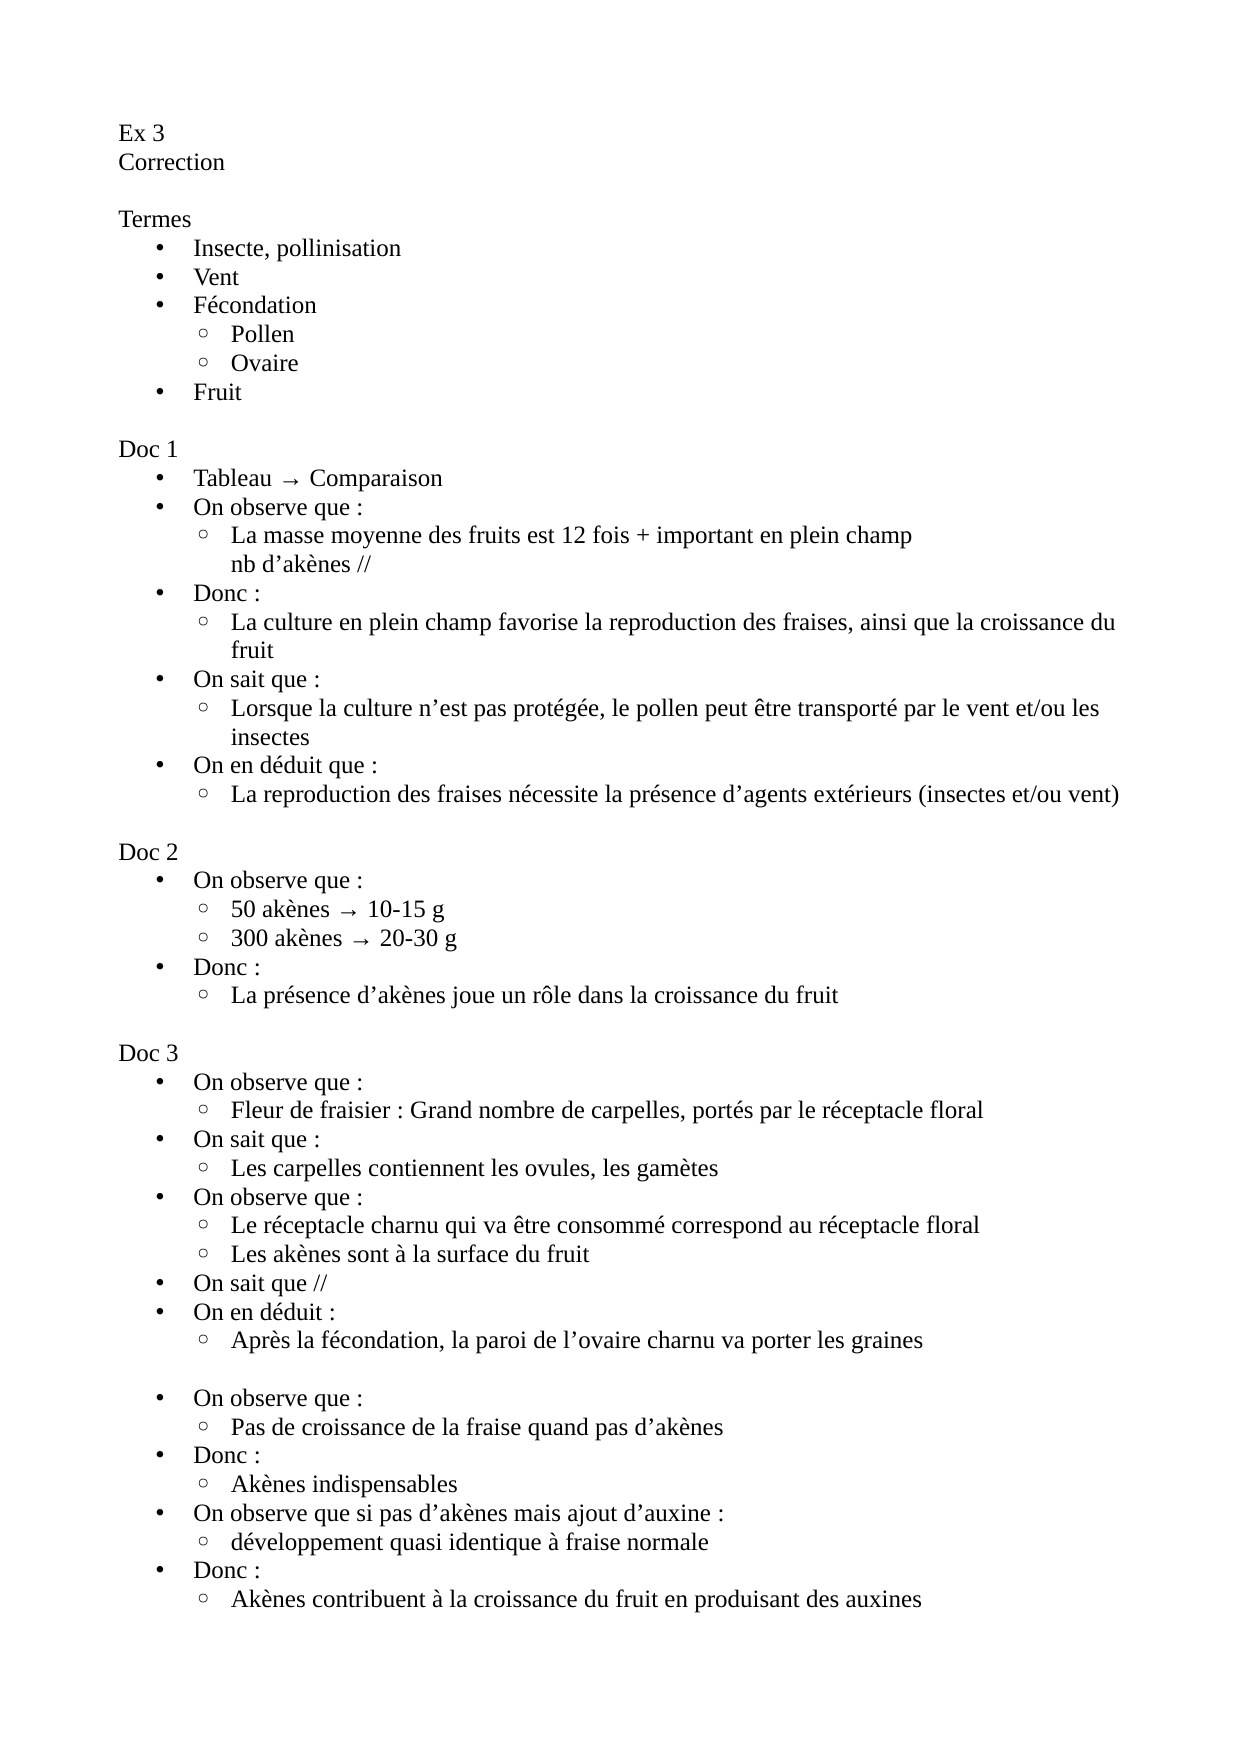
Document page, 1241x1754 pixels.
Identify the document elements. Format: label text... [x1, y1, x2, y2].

list Donc : [156, 578, 1122, 607]
list Vent [156, 262, 1122, 291]
list Donc : [156, 1441, 1122, 1469]
list La reproduction des fraises nécessite la présence d’agents extérieurs (insectes et/ou vent) [193, 779, 1122, 808]
list Après la fécondation, la paroi de l’ovaire charnu va porter les graines [193, 1326, 1122, 1354]
list Insecte, pollinisation [156, 233, 1122, 262]
list nb d’akènes // [193, 549, 1122, 578]
text Doc 1 [118, 434, 1122, 463]
list Tableau → Comparaison [156, 463, 1122, 492]
list Fleur de fraisier : Grand nombre de carpelles, portés par le réceptacle floral [193, 1096, 1122, 1124]
list La présence d’akènes joue un rôle dans la croissance du fruit [193, 981, 1122, 1009]
list On sait que : [156, 1124, 1122, 1153]
list On observe que : [156, 1182, 1122, 1211]
text Doc 2 [118, 837, 1122, 866]
list Akènes contribuent à la croissance du fruit en produisant des auxines [193, 1584, 1122, 1613]
list 300 akènes → 20-30 g [193, 923, 1122, 952]
list On observe que : [156, 1067, 1122, 1096]
list On observe que : [156, 1383, 1122, 1412]
list Les carpelles contiennent les ovules, les gamètes [193, 1153, 1122, 1182]
list La masse moyenne des fruits est 12 fois + important en plein champ [193, 521, 1122, 549]
list On en déduit : [156, 1297, 1122, 1326]
list Fruit [156, 377, 1122, 406]
list Pollen [193, 319, 1122, 348]
list Pas de croissance de la fraise quand pas d’akènes [193, 1412, 1122, 1441]
list 50 akènes → 10-15 g [193, 894, 1122, 923]
list On observe que si pas d’akènes mais ajout d’auxine : [156, 1498, 1122, 1527]
list Akènes indispensables [193, 1469, 1122, 1498]
text Ex 3 [118, 118, 1122, 147]
list développement quasi identique à fraise normale [193, 1527, 1122, 1556]
list Fécondation [156, 291, 1122, 319]
list On observe que : [156, 866, 1122, 894]
list Lorsque la culture n’est pas protégée, le pollen peut être transporté par le vent et/ou les insectes [193, 693, 1122, 751]
list Donc : [156, 1556, 1122, 1584]
list La culture en plein champ favorise la reproduction des fraises, ainsi que la croissance du fruit [193, 607, 1122, 664]
list On sait que // [156, 1268, 1122, 1297]
list Le réceptacle charnu qui va être consommé correspond au réceptacle floral [193, 1211, 1122, 1239]
list Donc : [156, 952, 1122, 981]
list On sait que : [156, 664, 1122, 693]
text Doc 3 [118, 1038, 1122, 1067]
text Termes [118, 204, 1122, 233]
list On observe que : [156, 492, 1122, 521]
list On en déduit que : [156, 751, 1122, 779]
list Les akènes sont à la surface du fruit [193, 1239, 1122, 1268]
list Ovaire [193, 348, 1122, 377]
text Correction [118, 147, 1122, 176]
